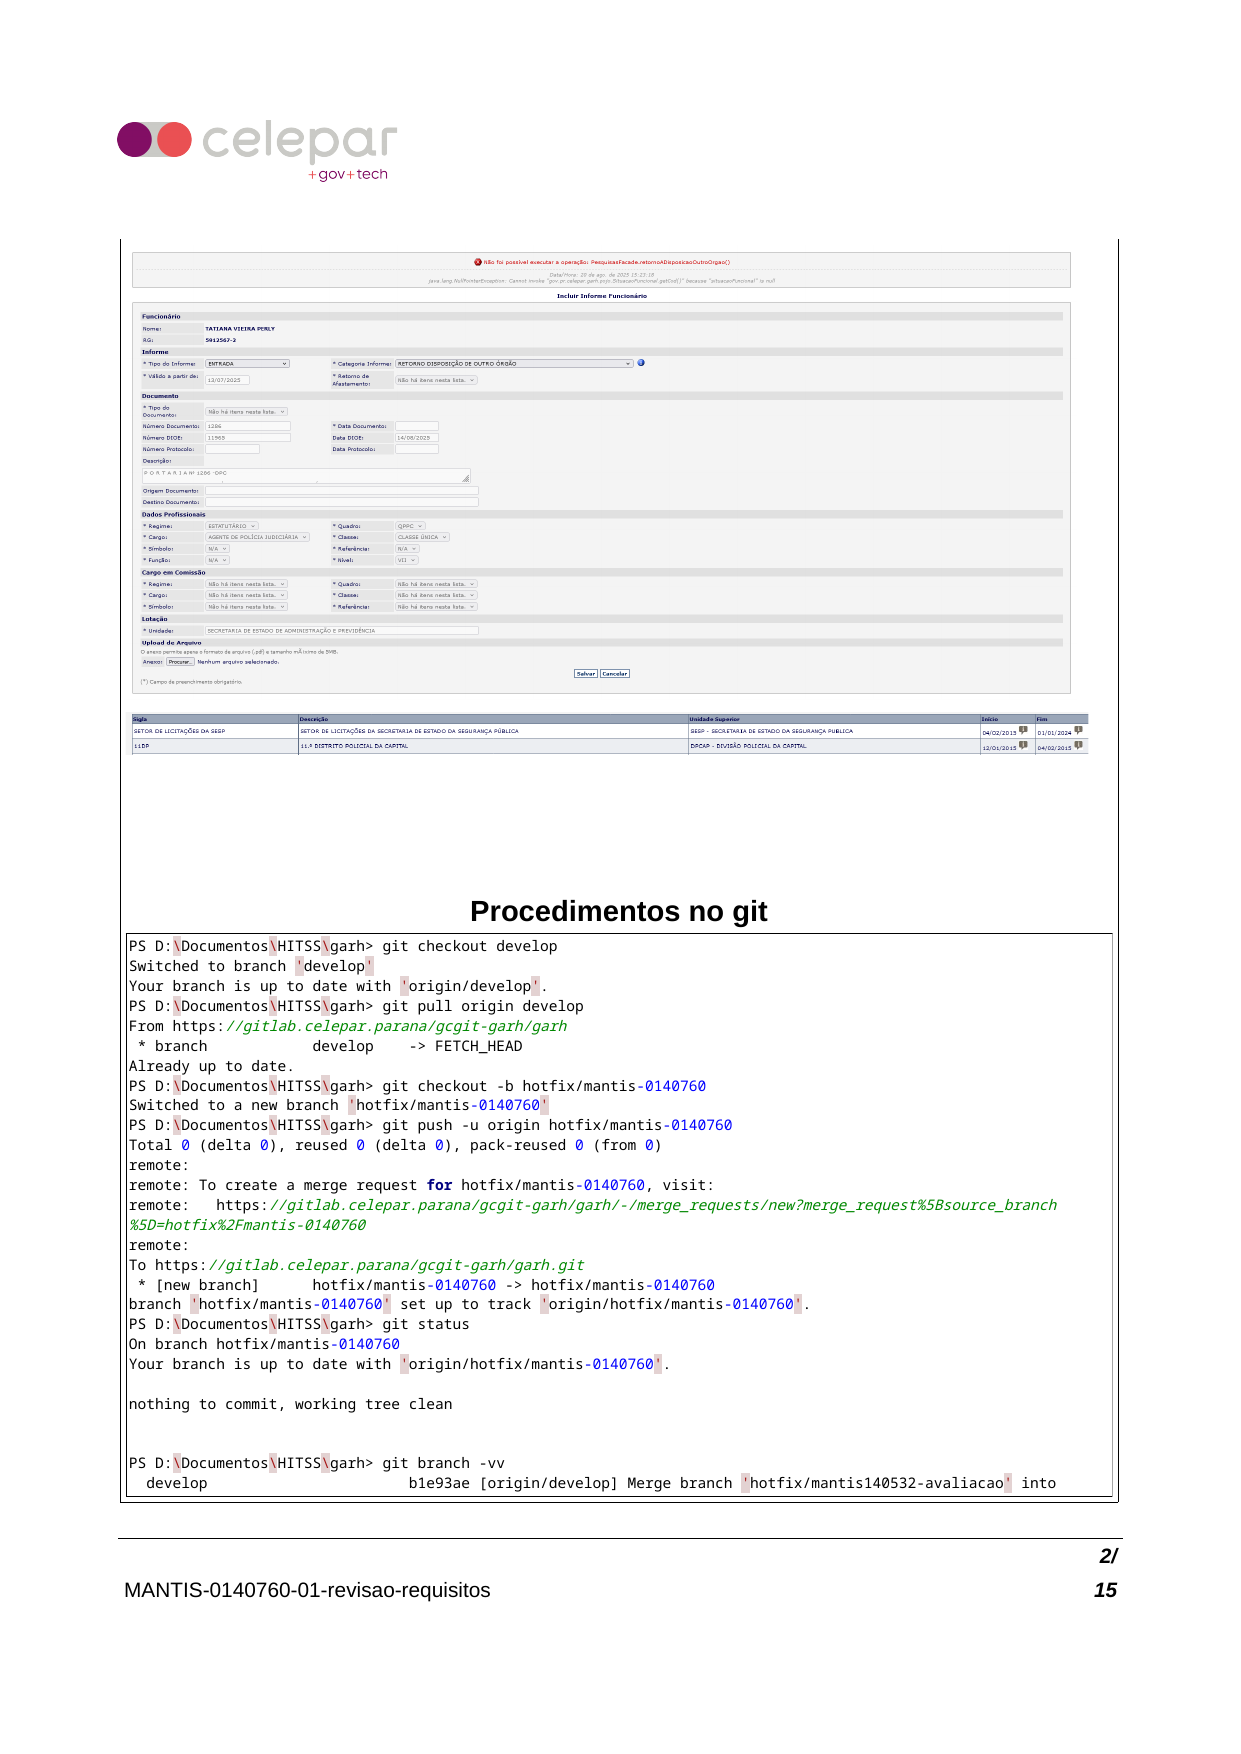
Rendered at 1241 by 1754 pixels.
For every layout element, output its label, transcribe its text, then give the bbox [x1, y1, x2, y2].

picture [117, 120, 398, 182]
table_cell Procedimentos no git PS D:\Documentos\HITSS\garh> git checkout develop Switched to branch 'develop' Your branch is up to date with 'origin/develop'. PS D:\Documentos\HITSS\garh> git pull origin develop From https://gitlab.celepar.parana/gcgit-garh/garh * branch develop -> FETCH_HEAD Already up to date. PS D:\Documentos\HITSS\garh> git checkout -b hotfix/mantis-0140760 Switched to a new branch 'hotfix/mantis-0140760' PS D:\Documentos\HITSS\garh> git push -u origin hotfix/mantis-0140760 Total 0 (delta 0), reused 0 (delta 0), pack-reused 0 (from 0) remote: remote: To create a merge request for hotfix/mantis-0140760, visit: remote: https://gitlab.celepar.parana/gcgit-garh/garh/-/merge_requests/new?merge_request%5Bsource_branch%5D=hotfix%2Fmantis-0140760 remote: To https://gitlab.celepar.parana/gcgit-garh/garh.git * [new branch] hotfix/mantis-0140760 -> hotfix/mantis-0140760 branch 'hotfix/mantis-0140760' set up to track 'origin/hotfix/mantis-0140760'. PS D:\Documentos\HITSS\garh> git status On branch hotfix/mantis-0140760 Your branch is up to date with 'origin/hotfix/mantis-0140760'. nothing to commit, working tree clean PS D:\Documentos\HITSS\garh> git branch -vv develop b1e93ae [origin/develop] Merge branch 'hotfix/mantis140532-avaliacao' into [121, 239, 1118, 1502]
picture [125, 712, 1089, 755]
picture [125, 245, 1078, 700]
